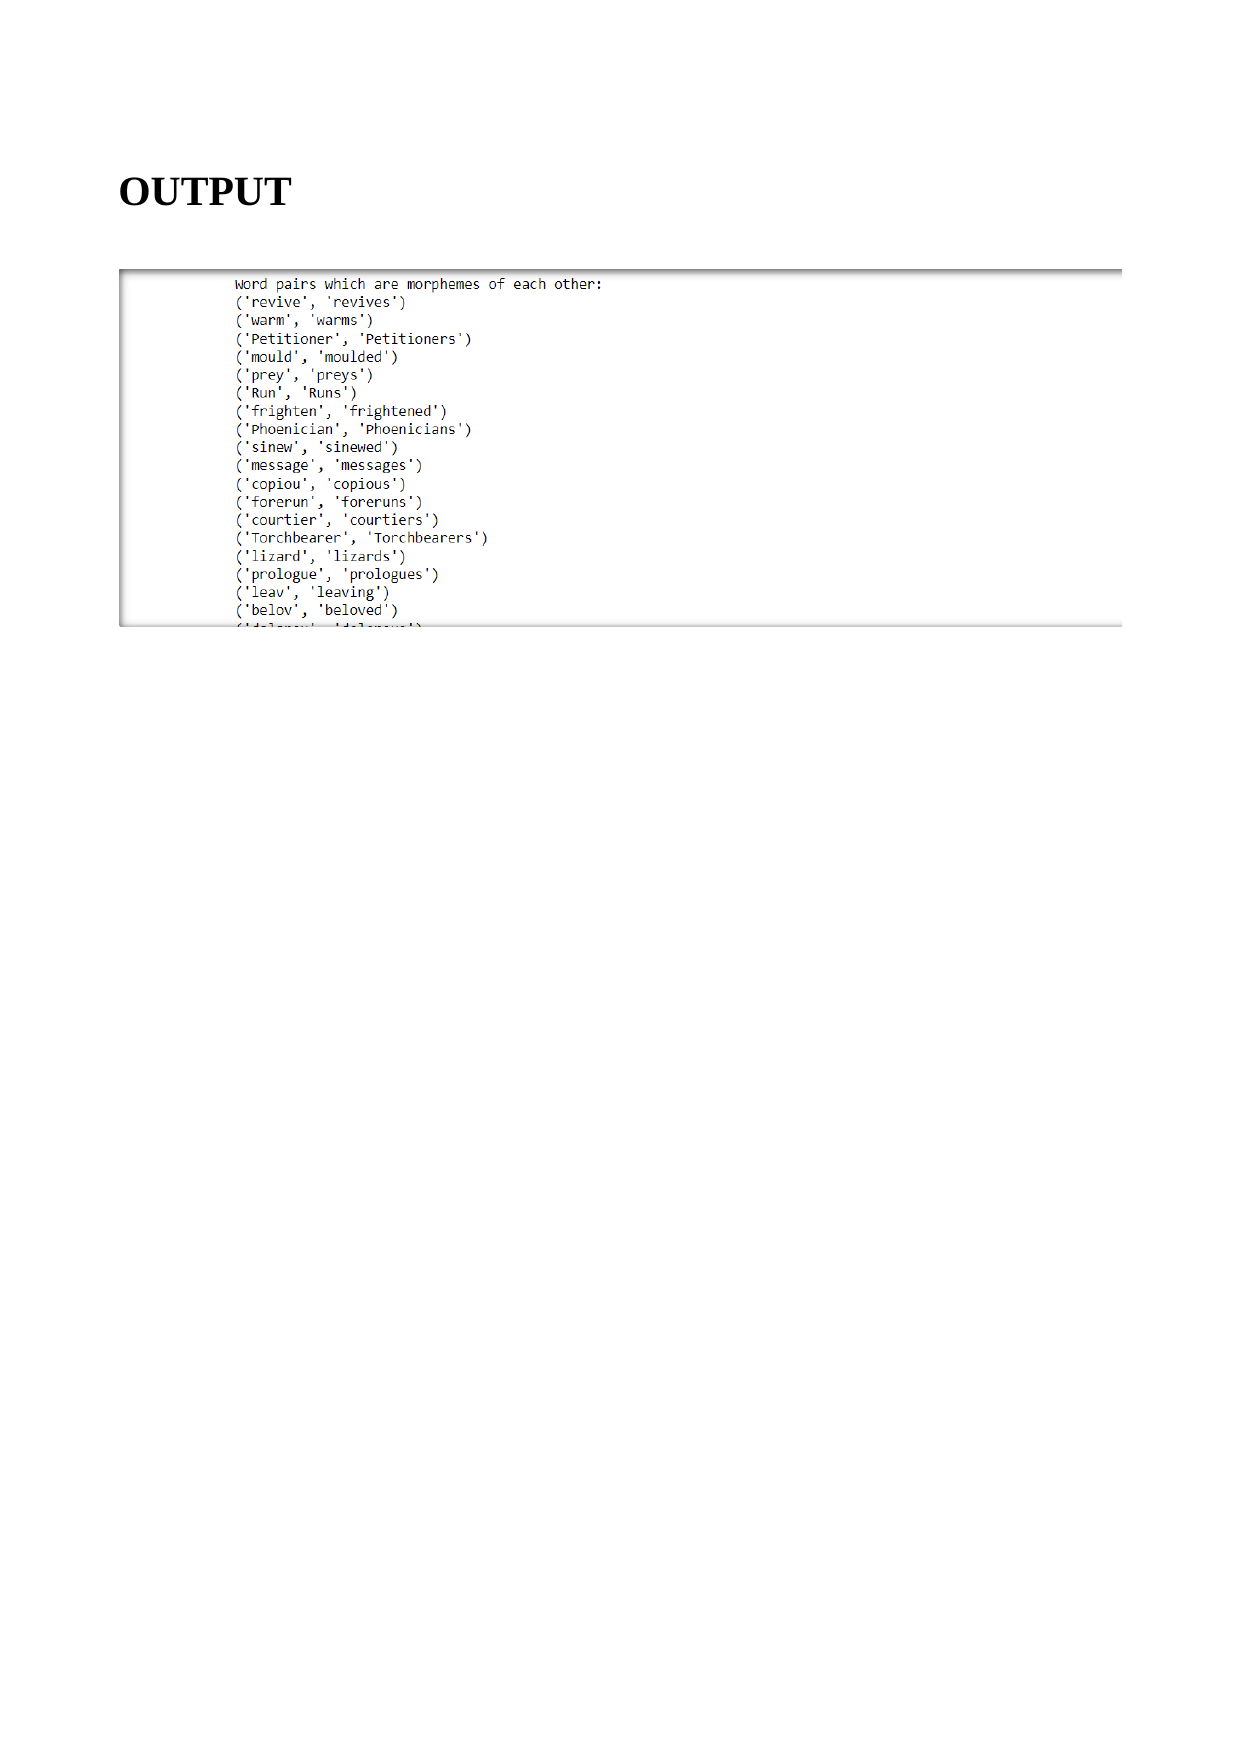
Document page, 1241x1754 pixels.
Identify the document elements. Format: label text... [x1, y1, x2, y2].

picture [118, 269, 1123, 636]
text OUTPUT [118, 166, 1122, 214]
